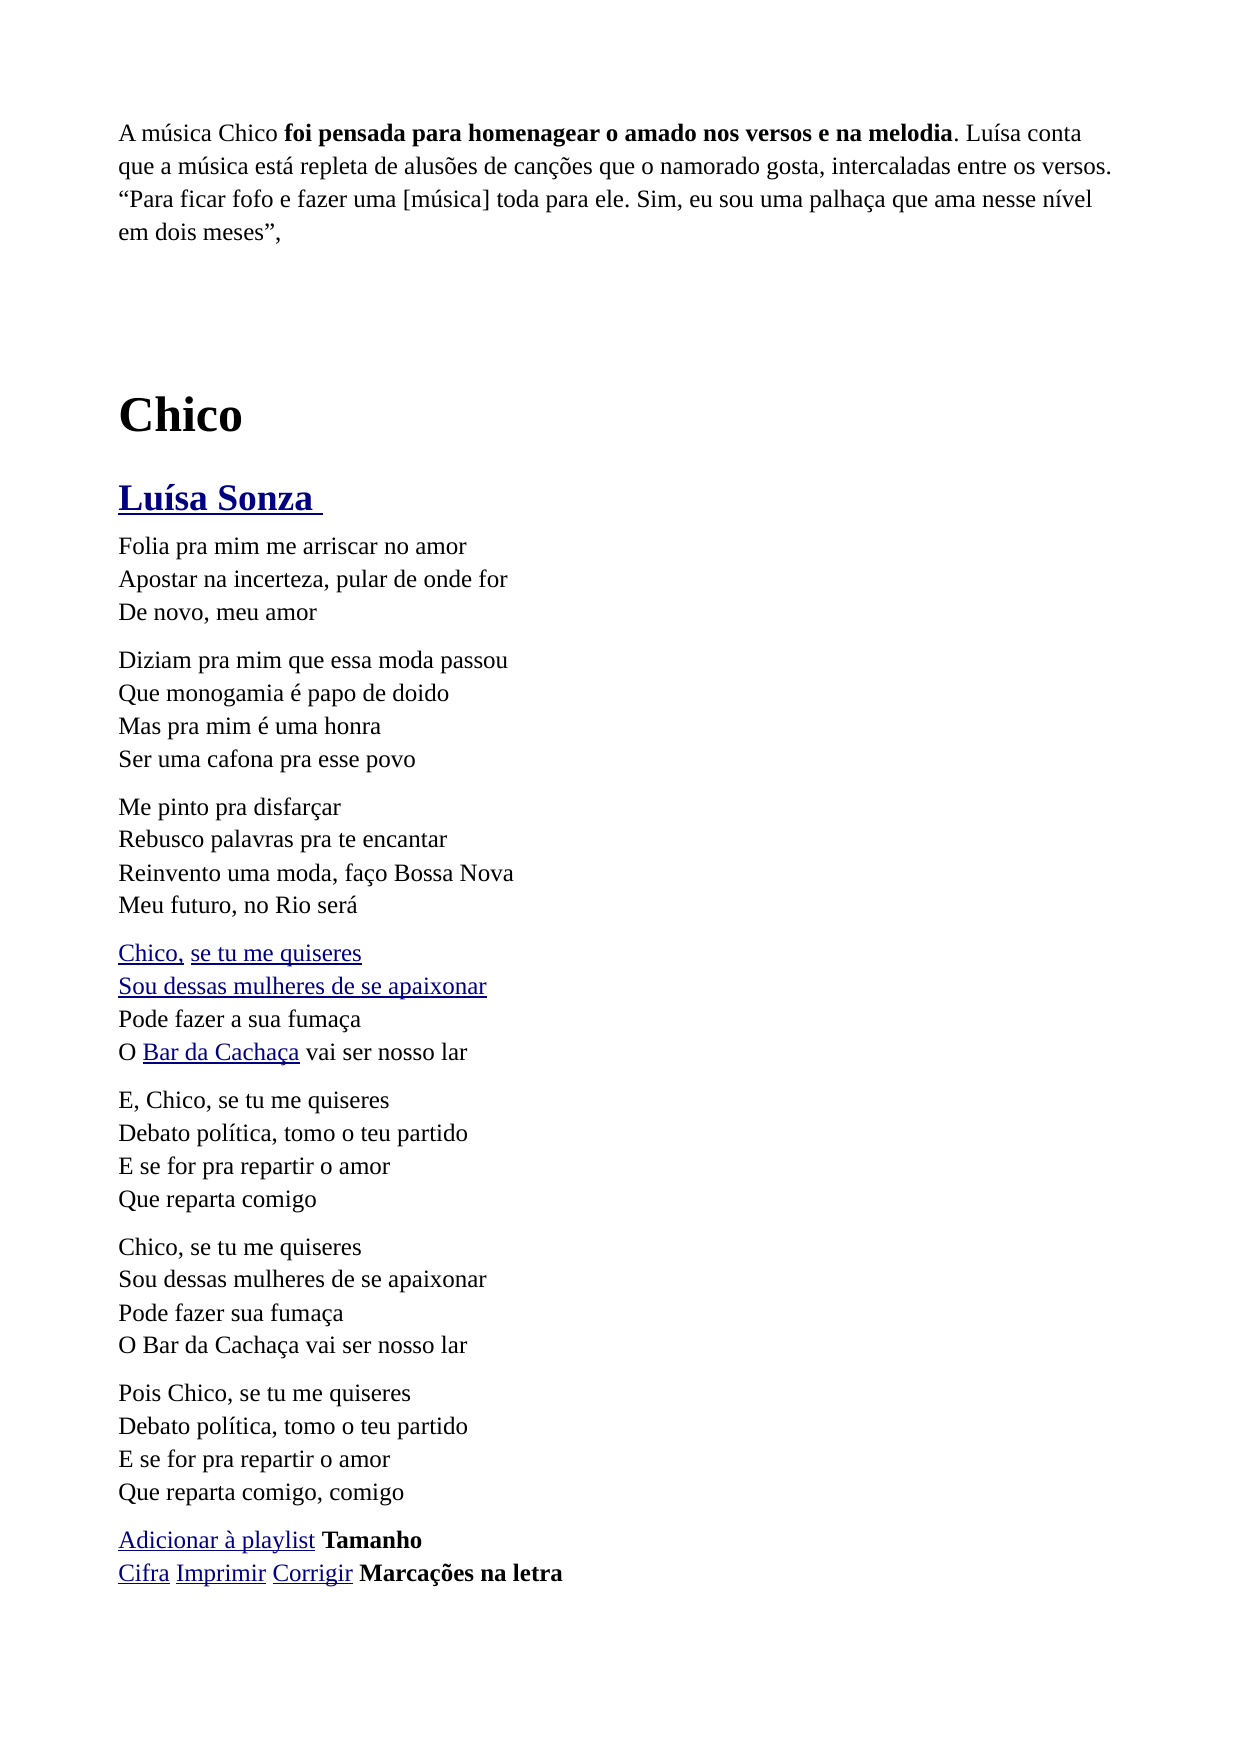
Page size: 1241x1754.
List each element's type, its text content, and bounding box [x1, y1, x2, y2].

text E, Chico, se tu me quiseres Debato política, tomo o teu partido E se for pra repartir o amor Que reparta comigo [118, 1085, 1122, 1213]
text Cifra Imprimir Corrigir Marcações na letra [118, 1558, 1122, 1587]
text Adicionar à playlist Tamanho [118, 1525, 1122, 1554]
subtitle Luísa Sonza [118, 476, 1122, 519]
subtitle Chico [118, 385, 1122, 442]
text Chico, se tu me quiseres Sou dessas mulheres de se apaixonar Pode fazer sua fumaça O Bar da Cachaça vai ser nosso lar [118, 1232, 1122, 1359]
text Folia pra mim me arriscar no amor Apostar na incerteza, pular de onde for De novo, meu amor [118, 531, 1122, 626]
text Chico, se tu me quiseres Sou dessas mulheres de se apaixonar Pode fazer a sua fumaça O Bar da Cachaça vai ser nosso lar [118, 938, 1122, 1066]
text Pois Chico, se tu me quiseres Debato política, tomo o teu partido E se for pra repartir o amor Que reparta comigo, comigo [118, 1378, 1122, 1506]
text A música Chico foi pensada para homenagear o amado nos versos e na melodia. Luísa conta que a música está repleta de alusões de canções que o namorado gosta, intercaladas entre os versos. “Para ficar fofo e fazer uma [música] toda para ele. Sim, eu sou uma palhaça que ama nesse nível em dois meses”, [118, 118, 1122, 246]
text Me pinto pra disfarçar Rebusco palavras pra te encantar Reinvento uma moda, faço Bossa Nova Meu futuro, no Rio será [118, 792, 1122, 919]
text Diziam pra mim que essa moda passou Que monogamia é papo de doido Mas pra mim é uma honra Ser uma cafona pra esse povo [118, 645, 1122, 773]
